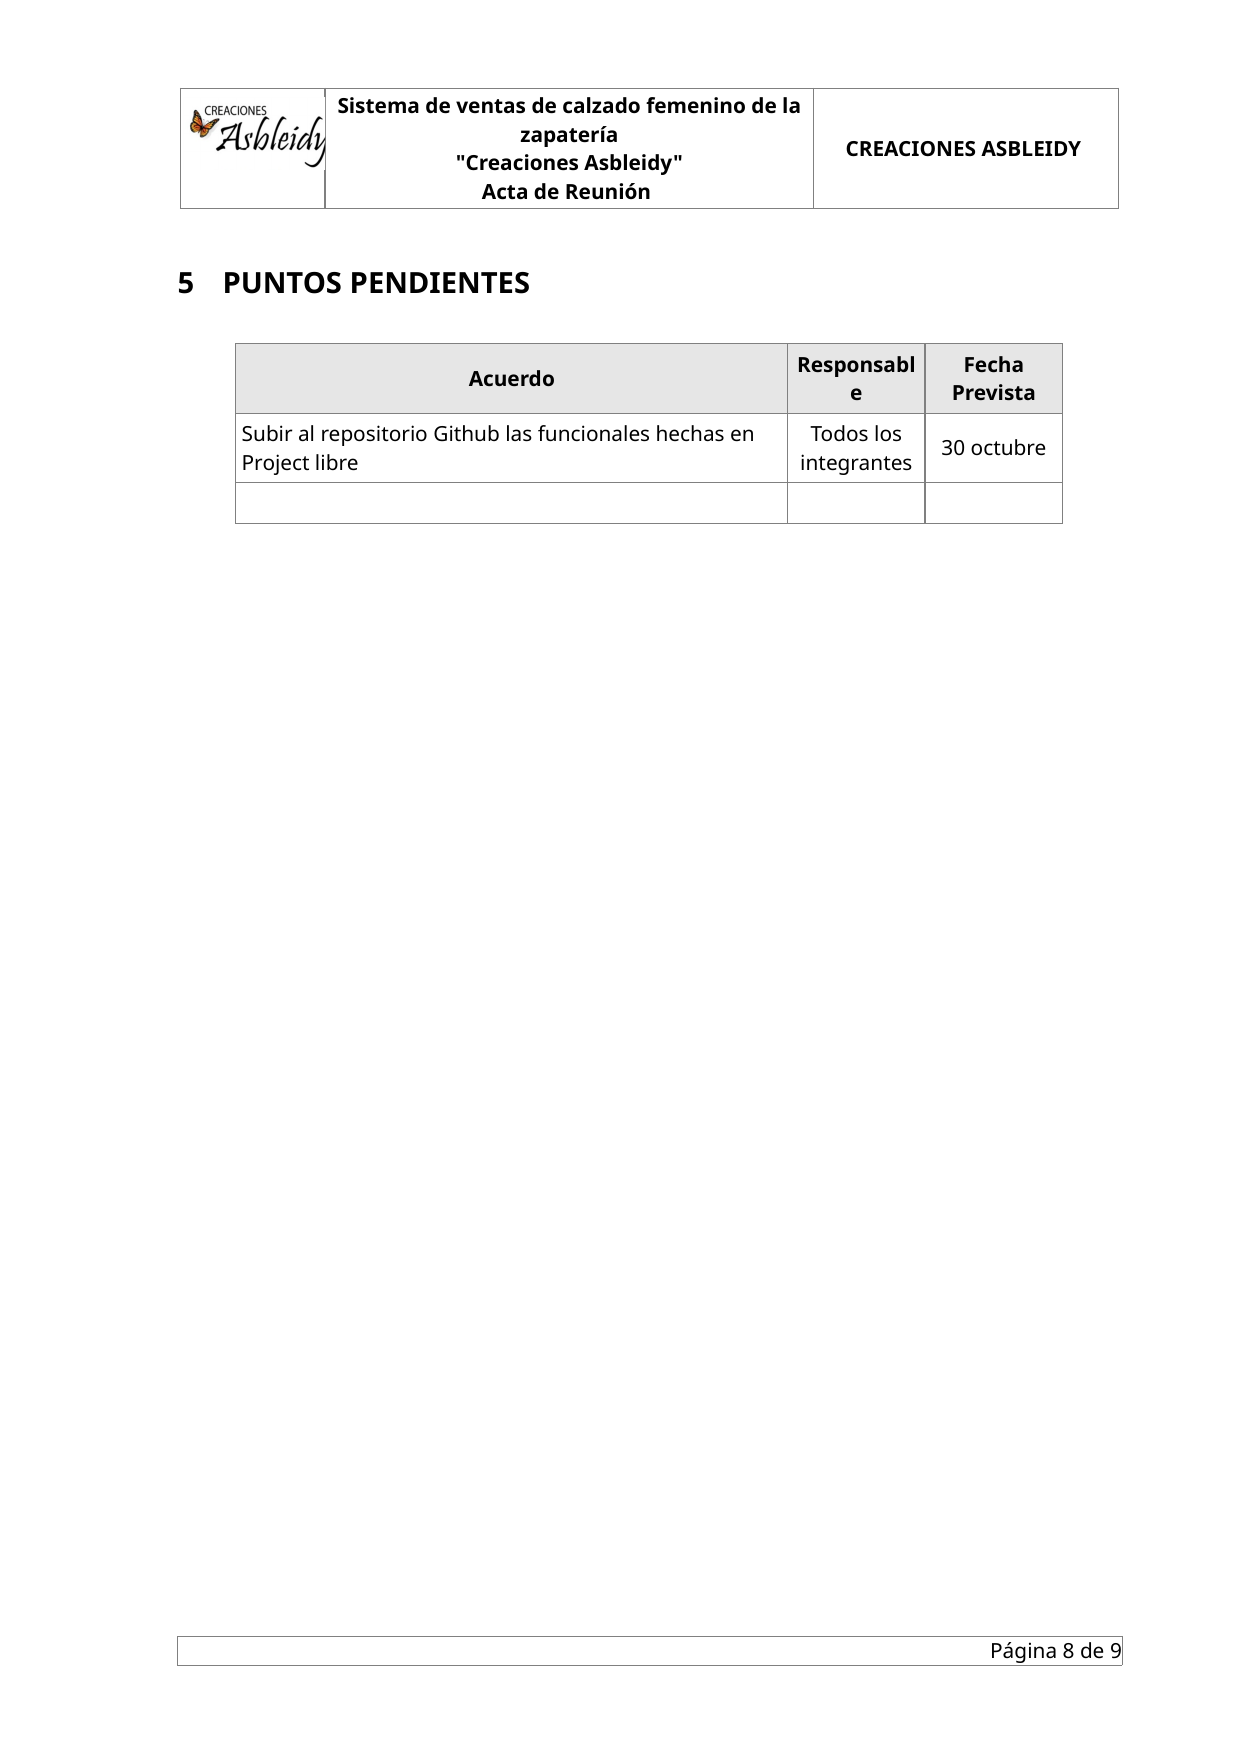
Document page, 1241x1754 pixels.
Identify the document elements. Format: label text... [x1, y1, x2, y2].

table_header Acuerdo [236, 344, 787, 413]
table_cell [236, 483, 787, 523]
subtitle PUNTOS PENDIENTES [177, 263, 1122, 302]
table_cell [926, 483, 1062, 523]
table_cell [788, 483, 924, 523]
table_cell 30 octubre [926, 414, 1062, 482]
table_cell Todos los integrantes [788, 414, 924, 482]
table_cell Subir al repositorio Github las funcionales hechas en Project libre [236, 414, 787, 482]
table_header Responsable [788, 344, 924, 413]
table_header Fecha Prevista [926, 344, 1062, 413]
